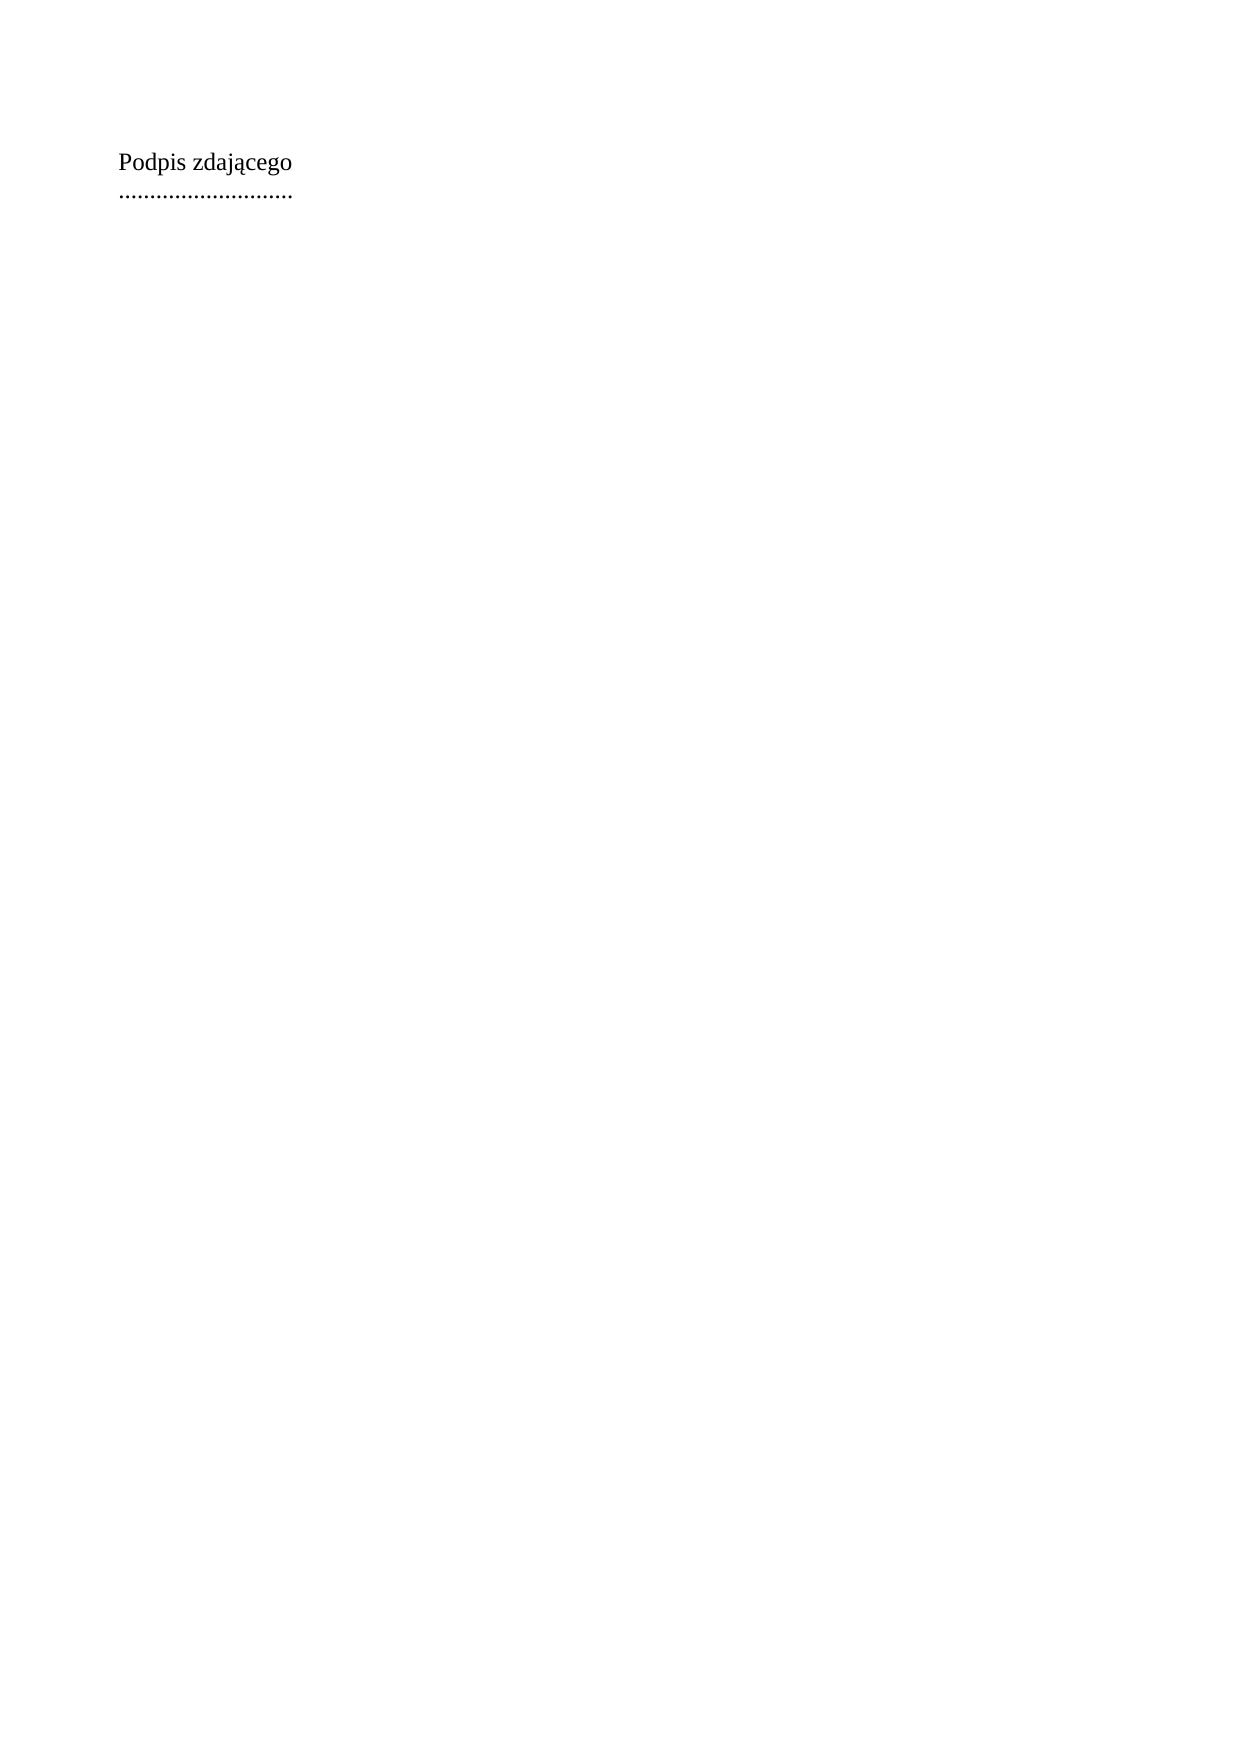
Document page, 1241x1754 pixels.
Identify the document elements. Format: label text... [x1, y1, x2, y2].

text Podpis zdającego [118, 147, 1122, 176]
text ............................ [118, 176, 1122, 204]
